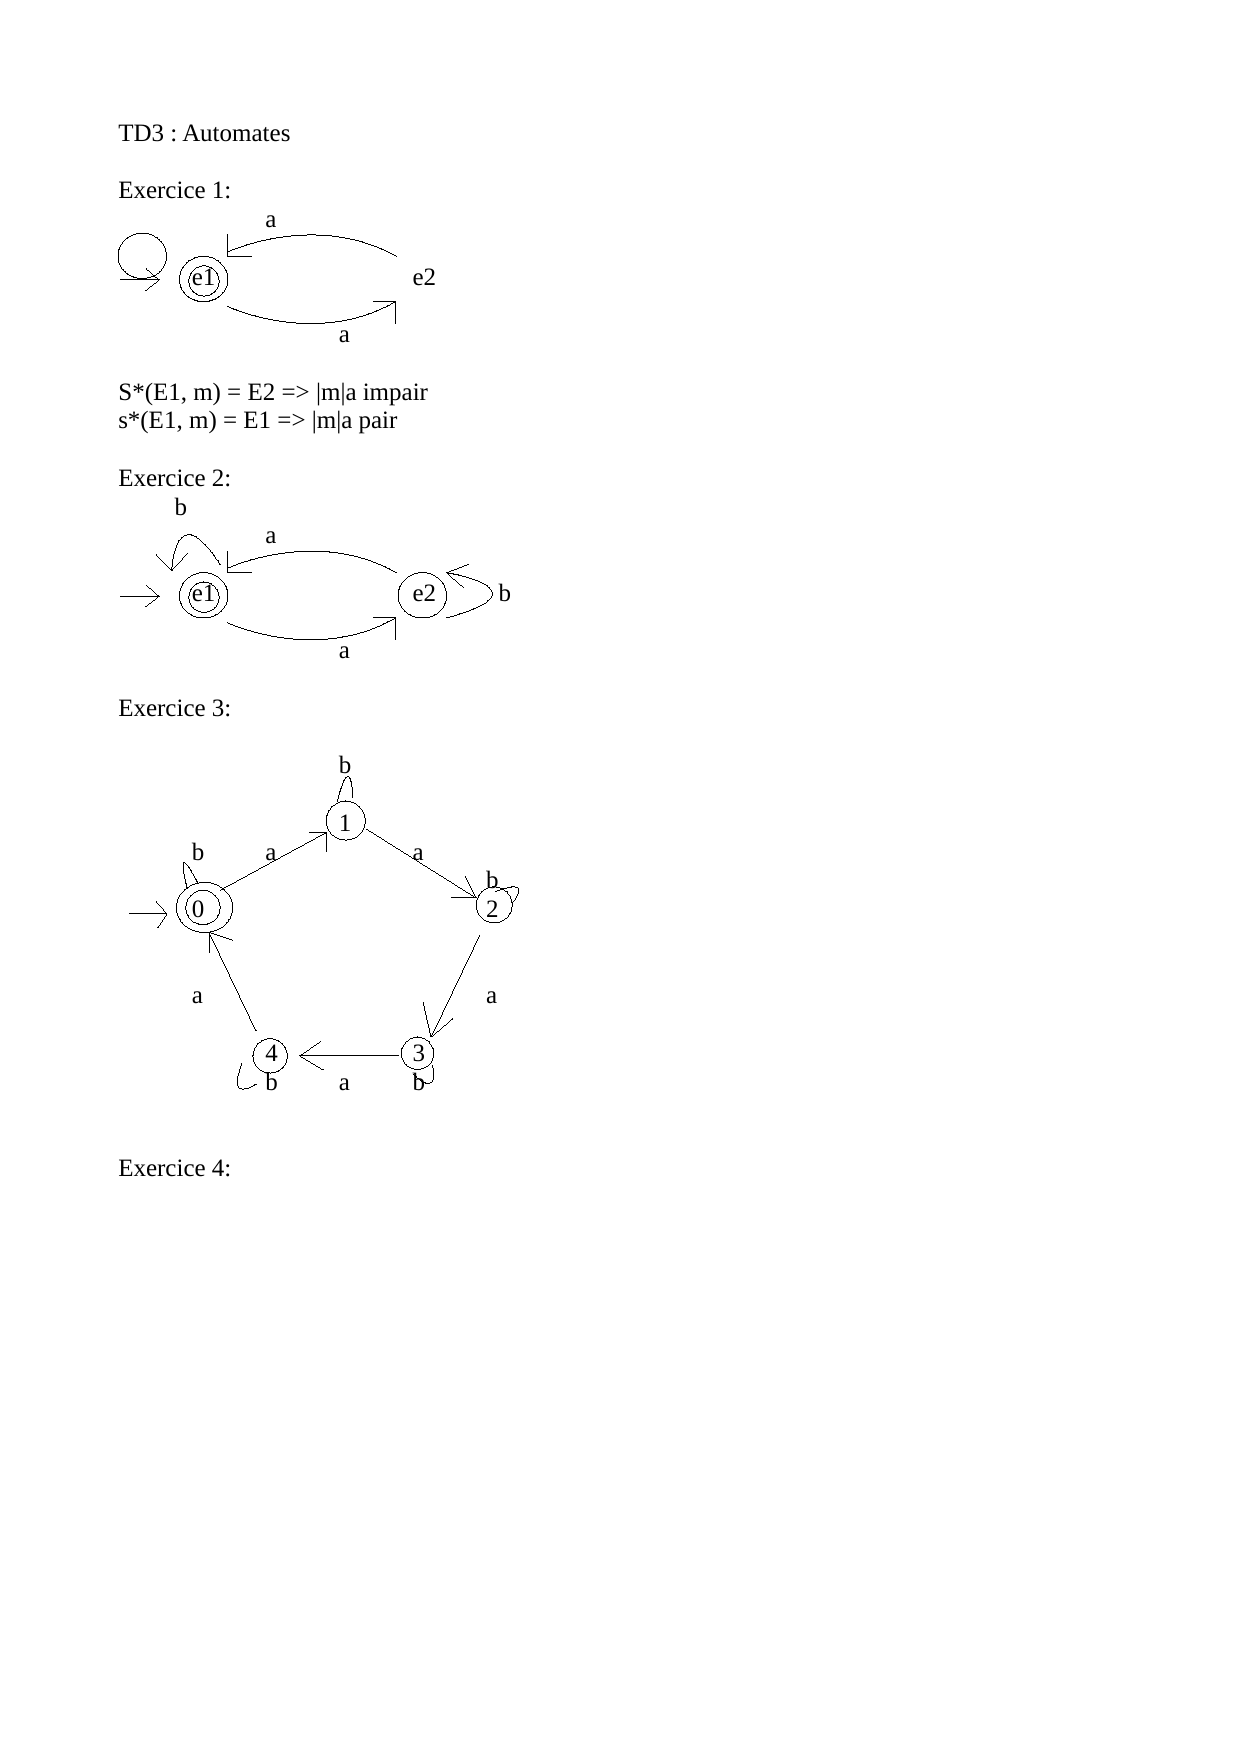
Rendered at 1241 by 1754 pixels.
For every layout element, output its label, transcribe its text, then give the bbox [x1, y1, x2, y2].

text S*(E1, m) = E2 => |m|a impair [118, 377, 1122, 406]
text Exercice 1: [118, 176, 1122, 204]
text a [118, 521, 1122, 549]
text a [118, 636, 1122, 664]
text a [118, 319, 1122, 348]
text Exercice 4: [118, 1153, 1122, 1182]
text a [118, 204, 1122, 233]
text Exercice 3: [118, 693, 1122, 722]
text e1 e2 b [118, 578, 1122, 607]
text b 1 b a a b 0 2 a a 4 3 b a b [118, 751, 1122, 1124]
text Exercice 2: [118, 463, 1122, 492]
text TD3 : Automates [118, 118, 1122, 147]
text b [118, 492, 1122, 521]
text s*(E1, m) = E1 => |m|a pair [118, 406, 1122, 434]
text e1 e2 [118, 262, 1122, 291]
